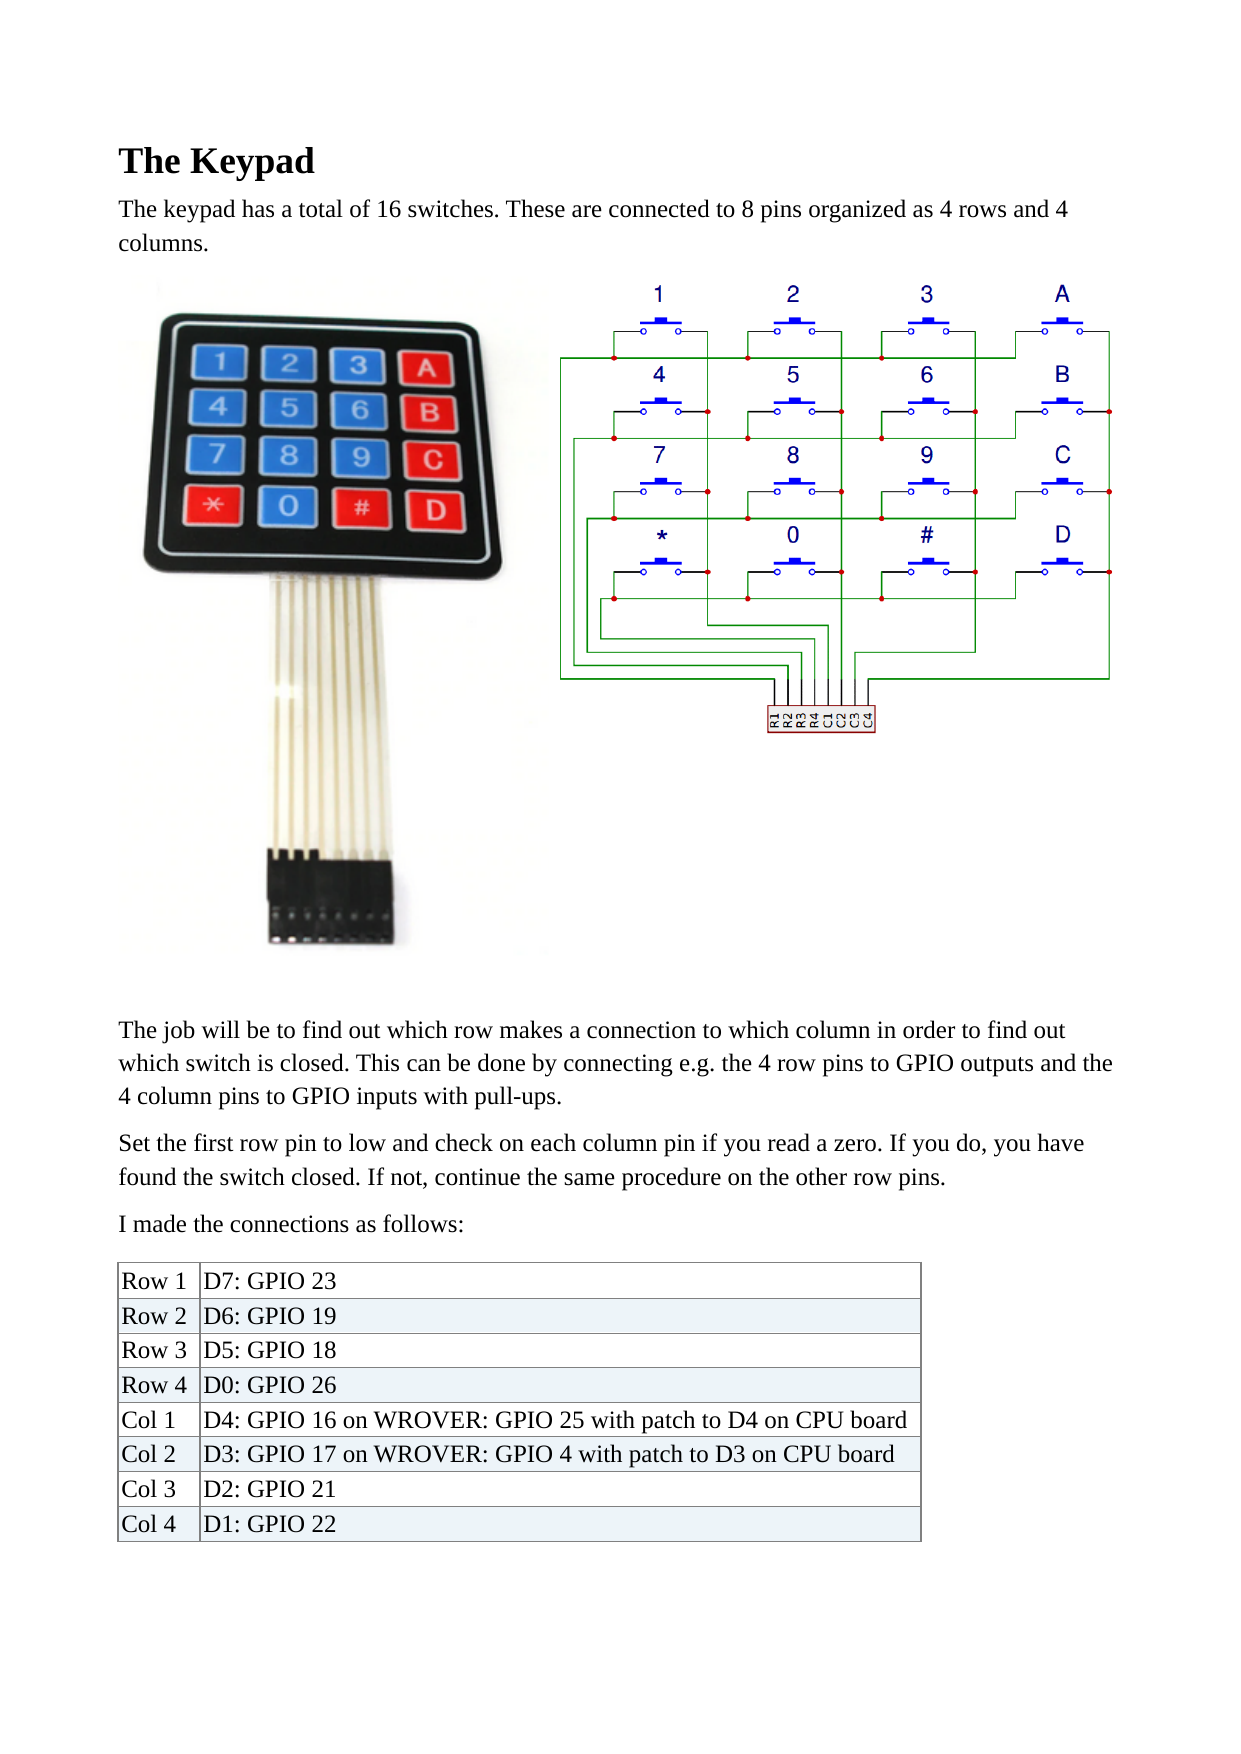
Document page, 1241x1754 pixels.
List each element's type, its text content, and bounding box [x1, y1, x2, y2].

table_cell Col 3 [119, 1472, 199, 1506]
table_cell Col 1 [119, 1403, 199, 1436]
subtitle The Keypad [118, 139, 1122, 182]
table_header D7: GPIO 23 [201, 1263, 920, 1298]
table_cell Row 3 [119, 1334, 199, 1367]
table_cell Col 2 [119, 1437, 199, 1471]
table_cell D3: GPIO 17 on WROVER: GPIO 4 with patch to D3 on CPU board [201, 1437, 920, 1471]
table_cell D2: GPIO 21 [201, 1472, 920, 1506]
table_cell D6: GPIO 19 [201, 1299, 920, 1332]
table_cell Row 2 [119, 1299, 199, 1332]
text I made the connections as follows: [118, 1209, 1122, 1238]
text Set the first row pin to low and check on each column pin if you read a zero. If you do, you have found the switch closed. If not, continue the same procedure on the other row pins. [118, 1128, 1122, 1190]
text The keypad has a total of 16 switches. These are connected to 8 pins organized as 4 rows and 4 columns. [118, 194, 1122, 256]
table_header Row 1 [119, 1263, 199, 1298]
table_cell Col 4 [119, 1507, 199, 1541]
text The job will be to find out which row makes a connection to which column in order to find out which switch is closed. This can be done by connecting e.g. the 4 row pins to GPIO outputs and the 4 column pins to GPIO inputs with pull-ups. [118, 1015, 1122, 1110]
table_cell D4: GPIO 16 on WROVER: GPIO 25 with patch to D4 on CPU board [201, 1403, 920, 1436]
table_cell D5: GPIO 18 [201, 1334, 920, 1367]
table_cell D0: GPIO 26 [201, 1368, 920, 1402]
table_cell D1: GPIO 22 [201, 1507, 920, 1541]
picture [118, 275, 1122, 963]
table_header [549, 740, 1122, 962]
table_cell Row 4 [119, 1368, 199, 1402]
